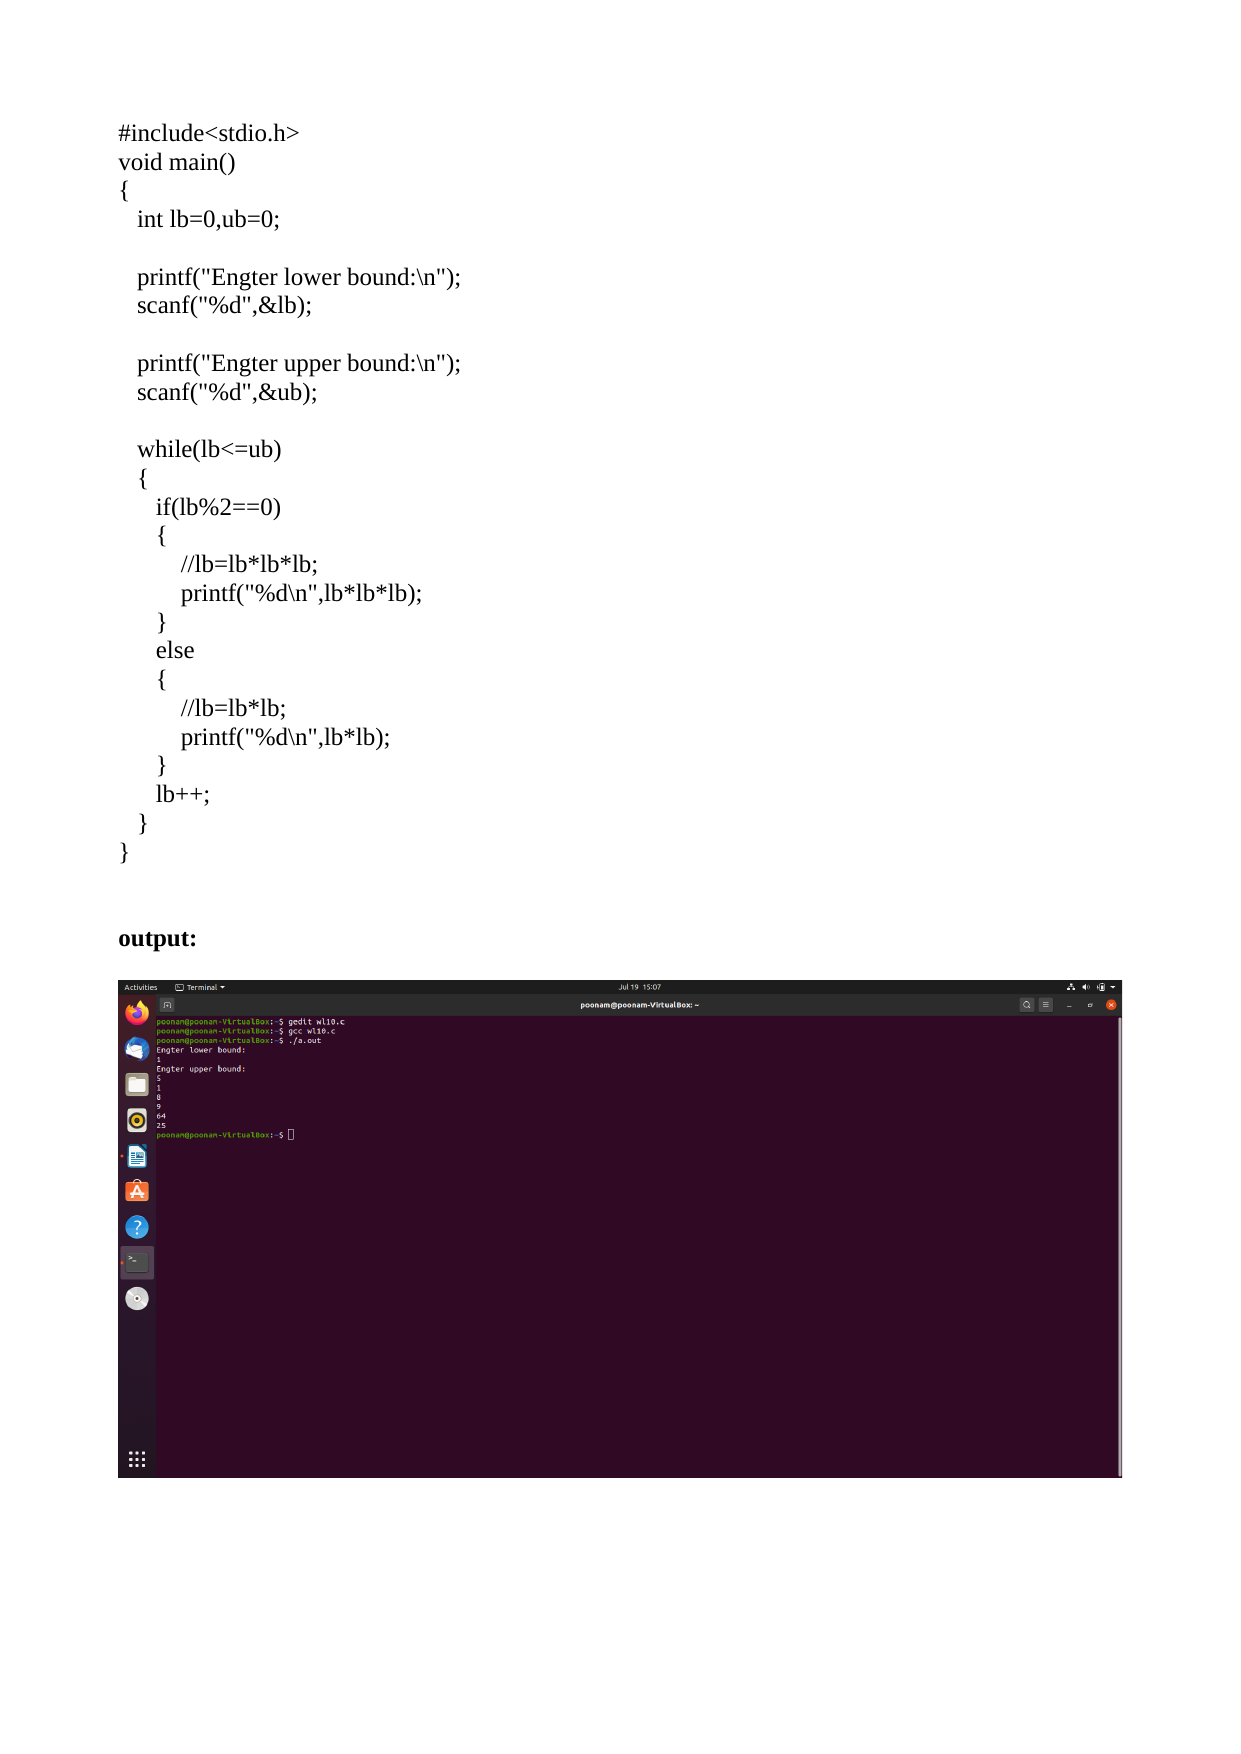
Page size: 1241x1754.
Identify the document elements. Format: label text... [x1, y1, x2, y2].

text { [118, 664, 1122, 693]
text #include<stdio.h> [118, 118, 1122, 147]
text printf("Engter upper bound:\n"); [118, 348, 1122, 377]
text } [118, 607, 1122, 636]
text scanf("%d",&lb); [118, 291, 1122, 319]
text output: [118, 923, 1122, 952]
text } [118, 837, 1122, 866]
text //lb=lb*lb*lb; [118, 549, 1122, 578]
text while(lb<=ub) [118, 434, 1122, 463]
picture [118, 980, 1123, 1478]
text if(lb%2==0) [118, 492, 1122, 521]
text } [118, 808, 1122, 837]
text int lb=0,ub=0; [118, 204, 1122, 233]
text scanf("%d",&ub); [118, 377, 1122, 406]
text else [118, 636, 1122, 664]
text void main() [118, 147, 1122, 176]
text { [118, 176, 1122, 204]
text printf("%d\n",lb*lb*lb); [118, 578, 1122, 607]
text printf("Engter lower bound:\n"); [118, 262, 1122, 291]
text { [118, 463, 1122, 492]
text } [118, 751, 1122, 779]
text //lb=lb*lb; [118, 693, 1122, 722]
text printf("%d\n",lb*lb); [118, 722, 1122, 751]
text { [118, 521, 1122, 549]
text lb++; [118, 779, 1122, 808]
